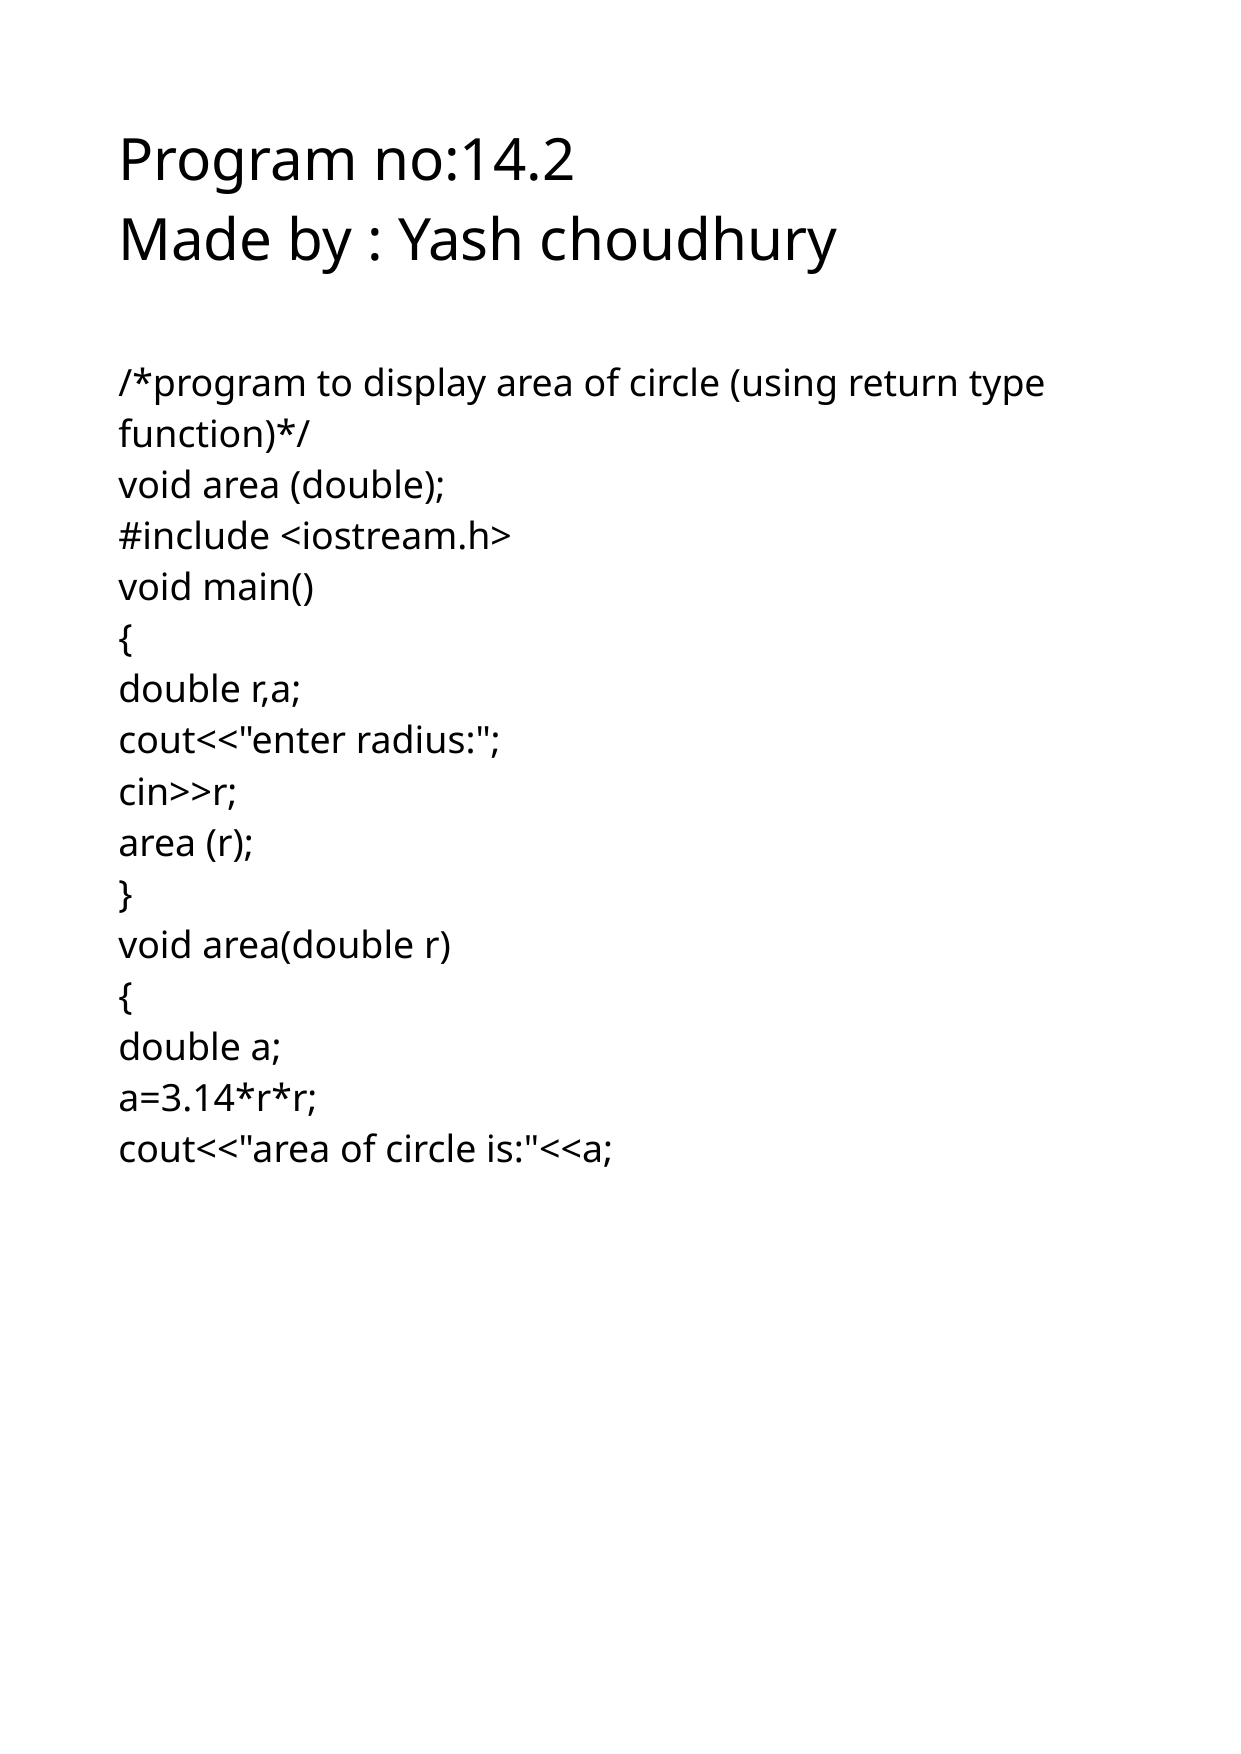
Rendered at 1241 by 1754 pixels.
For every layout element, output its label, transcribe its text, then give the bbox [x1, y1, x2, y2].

text double r,a; [118, 663, 1122, 714]
text } [118, 867, 1122, 918]
text { [118, 969, 1122, 1020]
text void main() [118, 561, 1122, 612]
text a=3.14*r*r; [118, 1071, 1122, 1122]
text area (r); [118, 816, 1122, 867]
text cin>>r; [118, 765, 1122, 816]
text /*program to display area of circle (using return type function)*/ [118, 357, 1122, 459]
text cout<<"area of circle is:"<<a; [118, 1122, 1122, 1173]
text #include <iostream.h> [118, 510, 1122, 561]
text double a; [118, 1020, 1122, 1071]
text Made by : Yash choudhury [118, 198, 1122, 277]
text void area(double r) [118, 918, 1122, 969]
text { [118, 612, 1122, 663]
text Program no:14.2 [118, 118, 1122, 198]
text void area (double); [118, 459, 1122, 510]
text cout<<"enter radius:"; [118, 714, 1122, 765]
